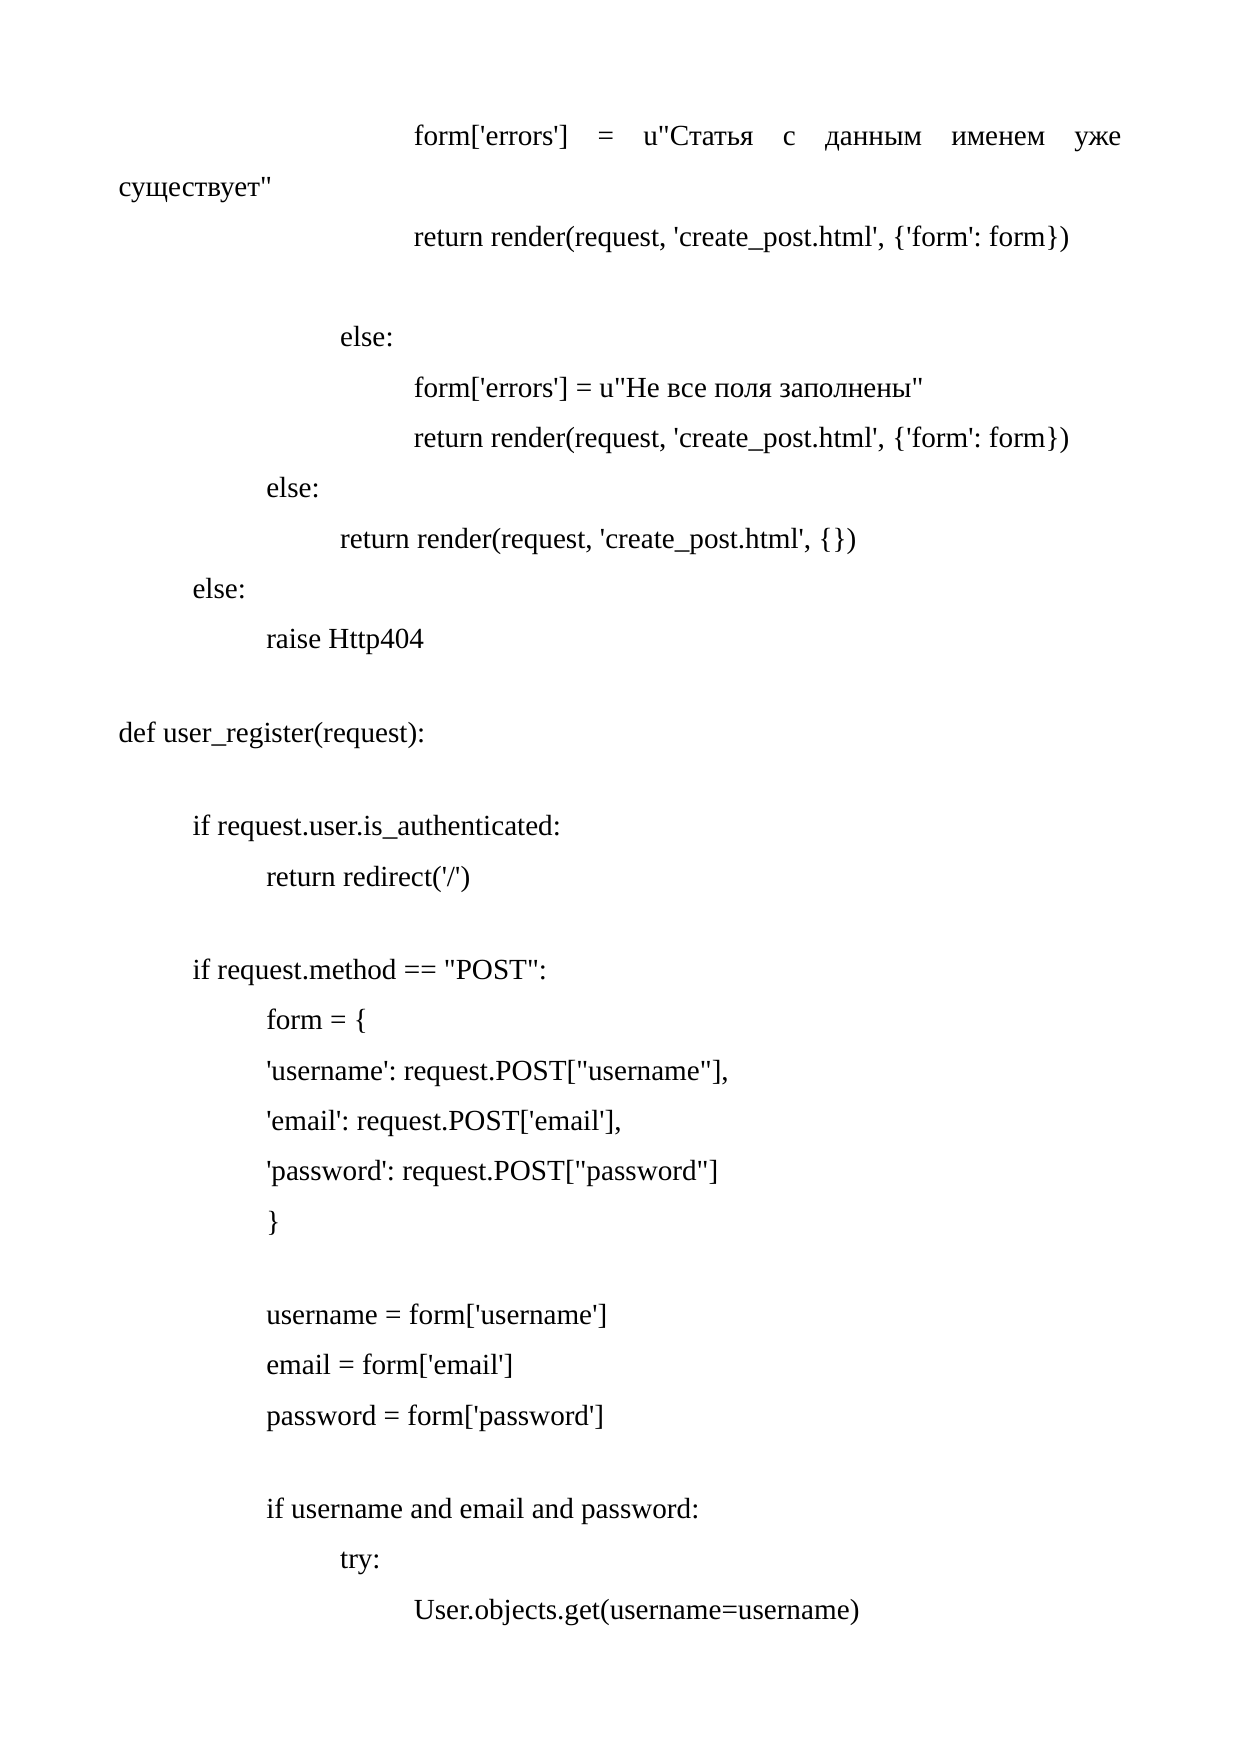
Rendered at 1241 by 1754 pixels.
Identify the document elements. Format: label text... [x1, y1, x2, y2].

text 'password': request.POST["password"] [118, 1153, 1122, 1187]
text password = form['password'] [118, 1398, 1122, 1431]
text return render(request, 'create_post.html', {}) [118, 521, 1122, 554]
text } [118, 1204, 1122, 1237]
text form = { [118, 1002, 1122, 1036]
text return render(request, 'create_post.html', {'form': form}) [118, 219, 1122, 252]
text 'username': request.POST["username"], [118, 1053, 1122, 1086]
text username = form['username'] [118, 1297, 1122, 1331]
text if username and email and password: [118, 1491, 1122, 1525]
text raise Http404 [118, 621, 1122, 655]
text email = form['email'] [118, 1347, 1122, 1381]
text return redirect('/') [118, 859, 1122, 892]
text if request.user.is_authenticated: [118, 808, 1122, 842]
text return render(request, 'create_post.html', {'form': form}) [118, 420, 1122, 454]
text if request.method == "POST": [118, 952, 1122, 986]
text try: [118, 1541, 1122, 1575]
text form['errors'] = u"Статья с данным именем уже существует" [118, 118, 1122, 202]
text else: [118, 471, 1122, 504]
text User.objects.get(username=username) [118, 1592, 1122, 1625]
text def user_register(request): [118, 715, 1122, 748]
text form['errors'] = u"Не все поля заполнены" [118, 370, 1122, 403]
text 'email': request.POST['email'], [118, 1103, 1122, 1137]
text else: [118, 571, 1122, 605]
text else: [118, 319, 1122, 353]
